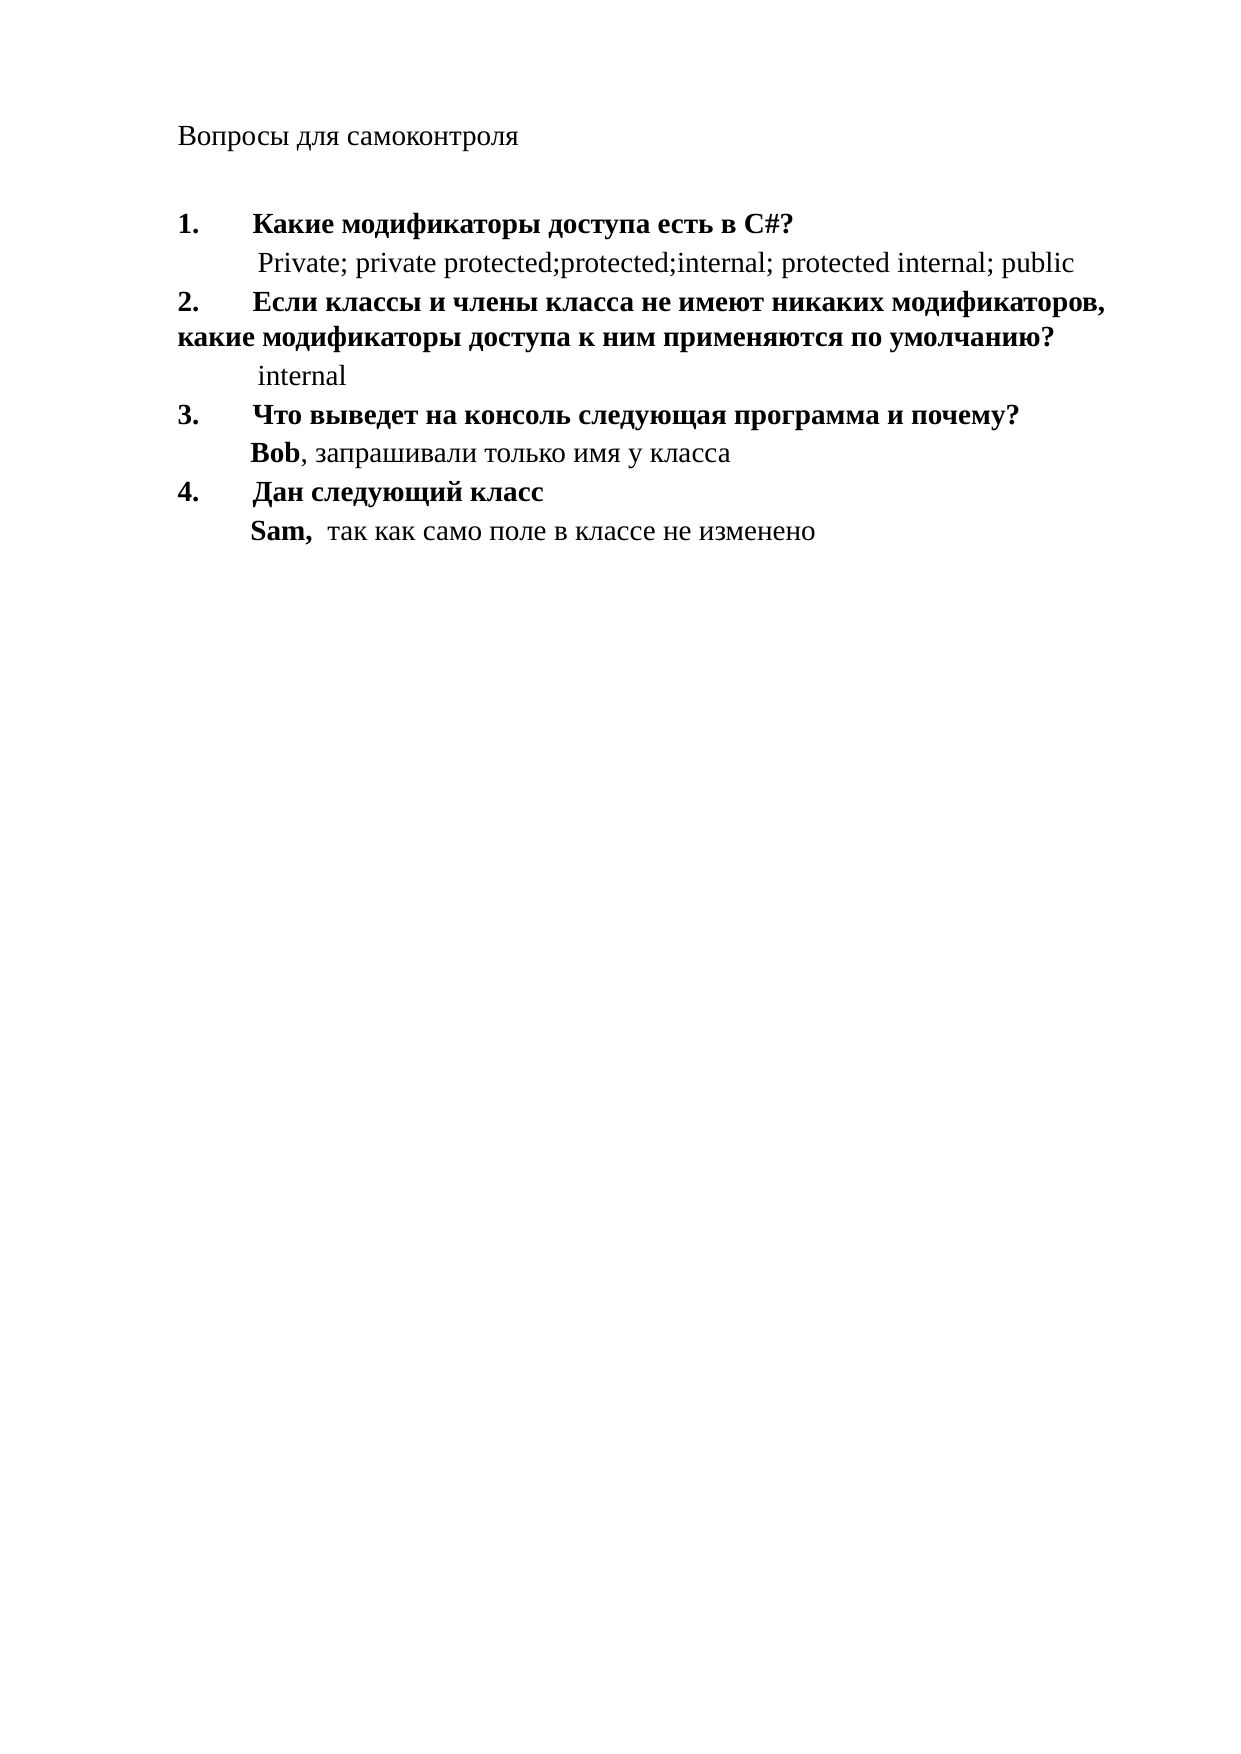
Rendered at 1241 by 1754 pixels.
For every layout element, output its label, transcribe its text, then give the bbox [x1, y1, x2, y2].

list Какие модификаторы доступа есть в C#? [177, 206, 1152, 240]
list Private; private protected;protected;internal; protected internal; public [177, 245, 1152, 279]
list Что выведет на консоль следующая программа и почему? [177, 397, 1152, 430]
list Bob, запрашивали только имя у класса [177, 436, 1152, 469]
list Если классы и члены класса не имеют никаких модификаторов, какие модификаторы доступа к ним применяются по умолчанию? [177, 284, 1152, 353]
text Вопросы для самоконтроля [177, 118, 1152, 152]
list internal [177, 358, 1152, 392]
list Sam, так как само поле в классе не изменено [177, 513, 1152, 546]
list Дан следующий класс [177, 474, 1152, 508]
